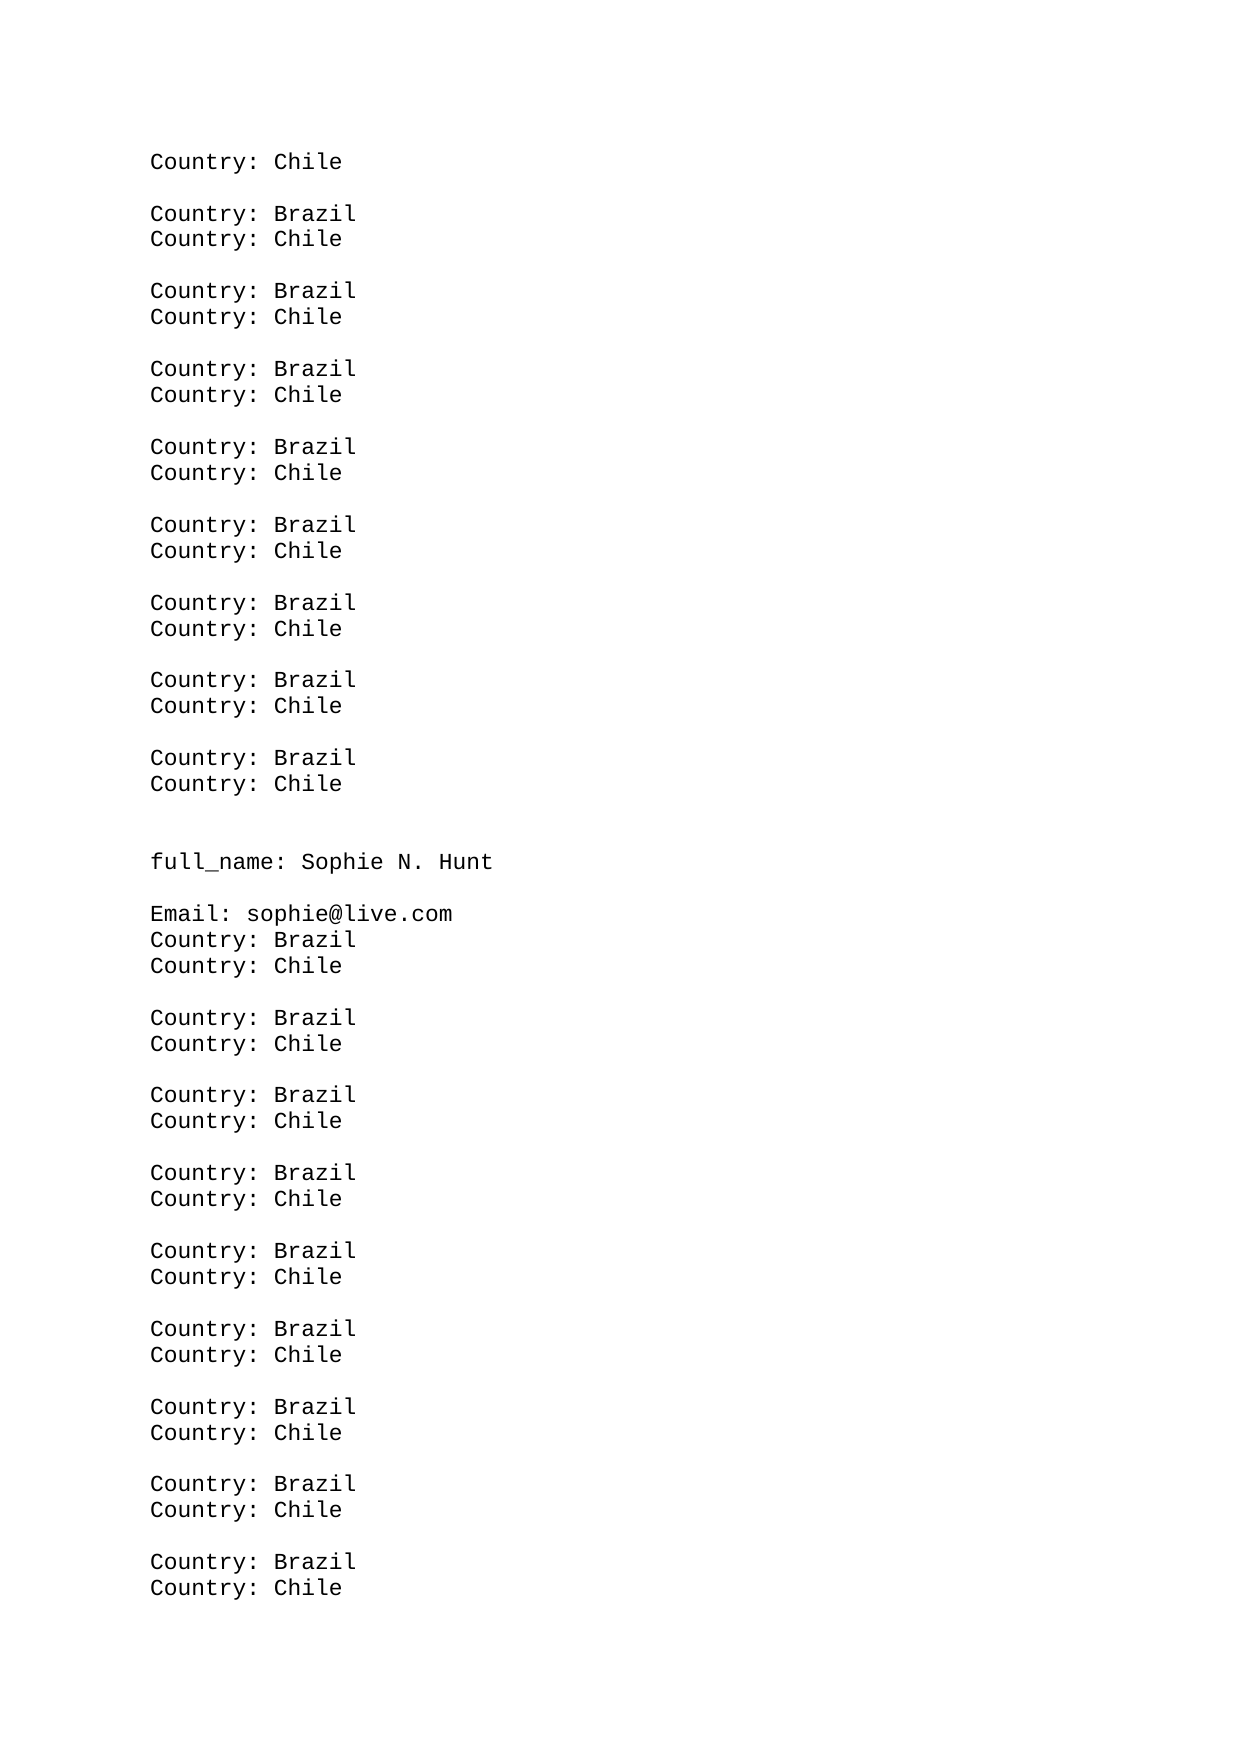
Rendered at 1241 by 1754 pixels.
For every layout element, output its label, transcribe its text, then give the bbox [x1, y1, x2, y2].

text Country: Brazil [150, 357, 1090, 383]
text Country: Chile [150, 1265, 1090, 1291]
text Country: Chile [150, 695, 1090, 721]
text Email: sophie@live.com [150, 902, 1090, 928]
text Country: Brazil [150, 1162, 1090, 1187]
text Country: Brazil [150, 1395, 1090, 1421]
text Country: Brazil [150, 1239, 1090, 1265]
text Country: Chile [150, 772, 1090, 798]
text Country: Chile [150, 1499, 1090, 1525]
text Country: Chile [150, 228, 1090, 254]
text Country: Chile [150, 1343, 1090, 1369]
text full_name: Sophie N. Hunt [150, 850, 1090, 876]
text Country: Chile [150, 1110, 1090, 1136]
text Country: Chile [150, 383, 1090, 409]
text Country: Brazil [150, 202, 1090, 228]
text Country: Brazil [150, 435, 1090, 461]
text Country: Chile [150, 954, 1090, 980]
text Country: Brazil [150, 591, 1090, 617]
text Country: Chile [150, 461, 1090, 487]
text Country: Chile [150, 1577, 1090, 1602]
text Country: Brazil [150, 669, 1090, 695]
text Country: Chile [150, 539, 1090, 565]
text Country: Brazil [150, 513, 1090, 539]
text Country: Brazil [150, 747, 1090, 772]
text Country: Chile [150, 1421, 1090, 1447]
text Country: Brazil [150, 1473, 1090, 1499]
text Country: Chile [150, 1187, 1090, 1213]
text Country: Chile [150, 150, 1090, 176]
text Country: Chile [150, 617, 1090, 643]
text Country: Chile [150, 306, 1090, 332]
text Country: Brazil [150, 280, 1090, 306]
text Country: Brazil [150, 1317, 1090, 1343]
text Country: Brazil [150, 1006, 1090, 1032]
text Country: Chile [150, 1032, 1090, 1058]
text Country: Brazil [150, 1551, 1090, 1577]
text Country: Brazil [150, 928, 1090, 954]
text Country: Brazil [150, 1084, 1090, 1110]
